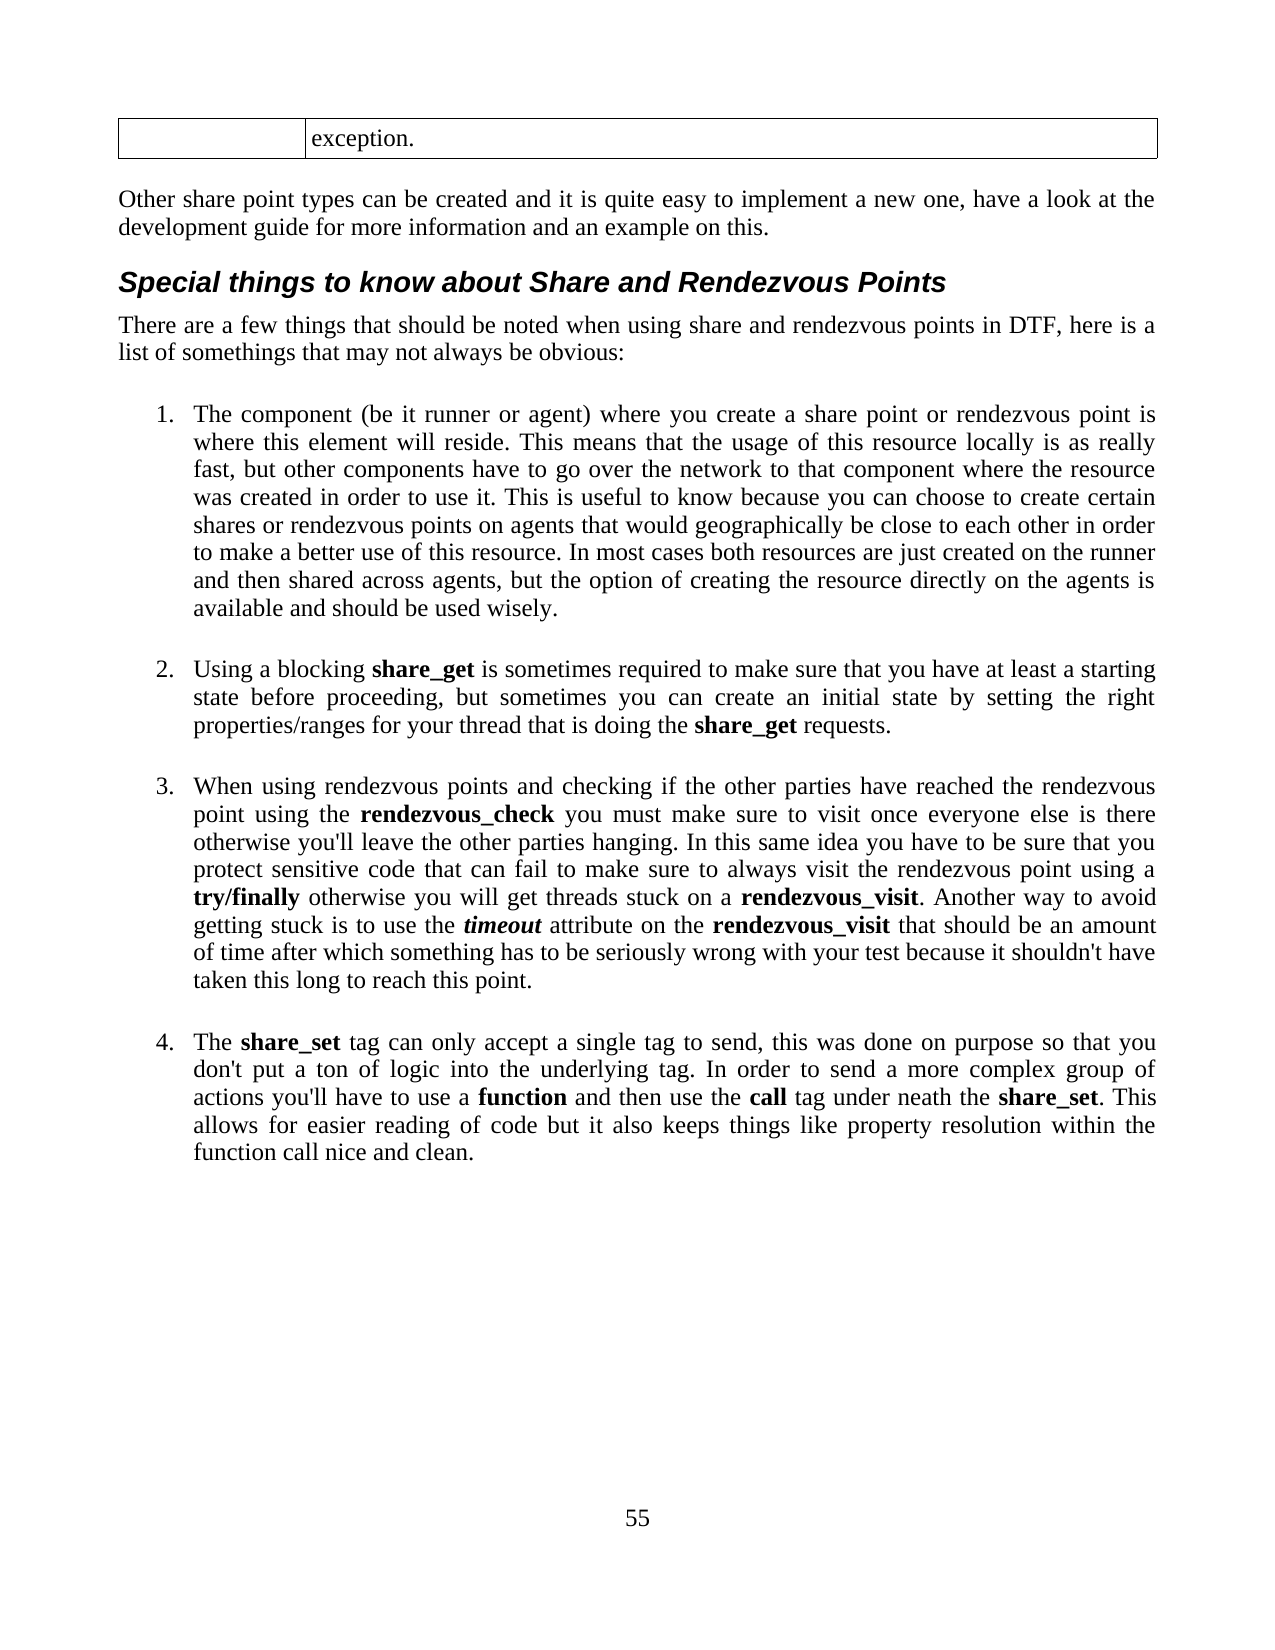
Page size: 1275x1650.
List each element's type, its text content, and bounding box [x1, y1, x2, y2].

text There are a few things that should be noted when using share and rendezvous points in DTF, here is a list of somethings that may not always be obvious: [118, 311, 1157, 366]
table_cell [119, 119, 305, 157]
list The share_set tag can only accept a single tag to send, this was done on purpose so that you don't put a ton of logic into the underlying tag. In order to send a more complex group of actions you'll have to use a function and then use the call tag under neath the share_set. This allows for easier reading of code but it also keeps things like property resolution within the function call nice and clean. [156, 1028, 1157, 1166]
list Using a blocking share_get is sometimes required to make sure that you have at least a starting state before proceeding, but sometimes you can create an initial state by setting the right properties/ranges for your thread that is doing the share_get requests. [156, 655, 1157, 738]
table_cell exception. [306, 119, 1157, 157]
subtitle Special things to know about Share and Rendezvous Points [118, 266, 1157, 298]
text Other share point types can be created and it is quite easy to implement a new one, have a look at the development guide for more information and an example on this. [118, 185, 1157, 241]
list The component (be it runner or agent) where you create a share point or rendezvous point is where this element will reside. This means that the usage of this resource locally is as really fast, but other components have to go over the network to that component where the resource was created in order to use it. This is useful to know because you can choose to create certain shares or rendezvous points on agents that would geographically be close to each other in order to make a better use of this resource. In most cases both resources are just created on the runner and then shared across agents, but the option of creating the resource directly on the agents is available and should be used wisely. [156, 400, 1157, 622]
list When using rendezvous points and checking if the other parties have reached the rendezvous point using the rendezvous_check you must make sure to visit once everyone else is there otherwise you'll leave the other parties hanging. In this same idea you have to be sure that you protect sensitive code that can fail to make sure to always visit the rendezvous point using a try/finally otherwise you will get threads stuck on a rendezvous_visit. Another way to avoid getting stuck is to use the timeout attribute on the rendezvous_visit that should be an amount of time after which something has to be seriously wrong with your test because it shouldn't have taken this long to reach this point. [156, 772, 1157, 994]
